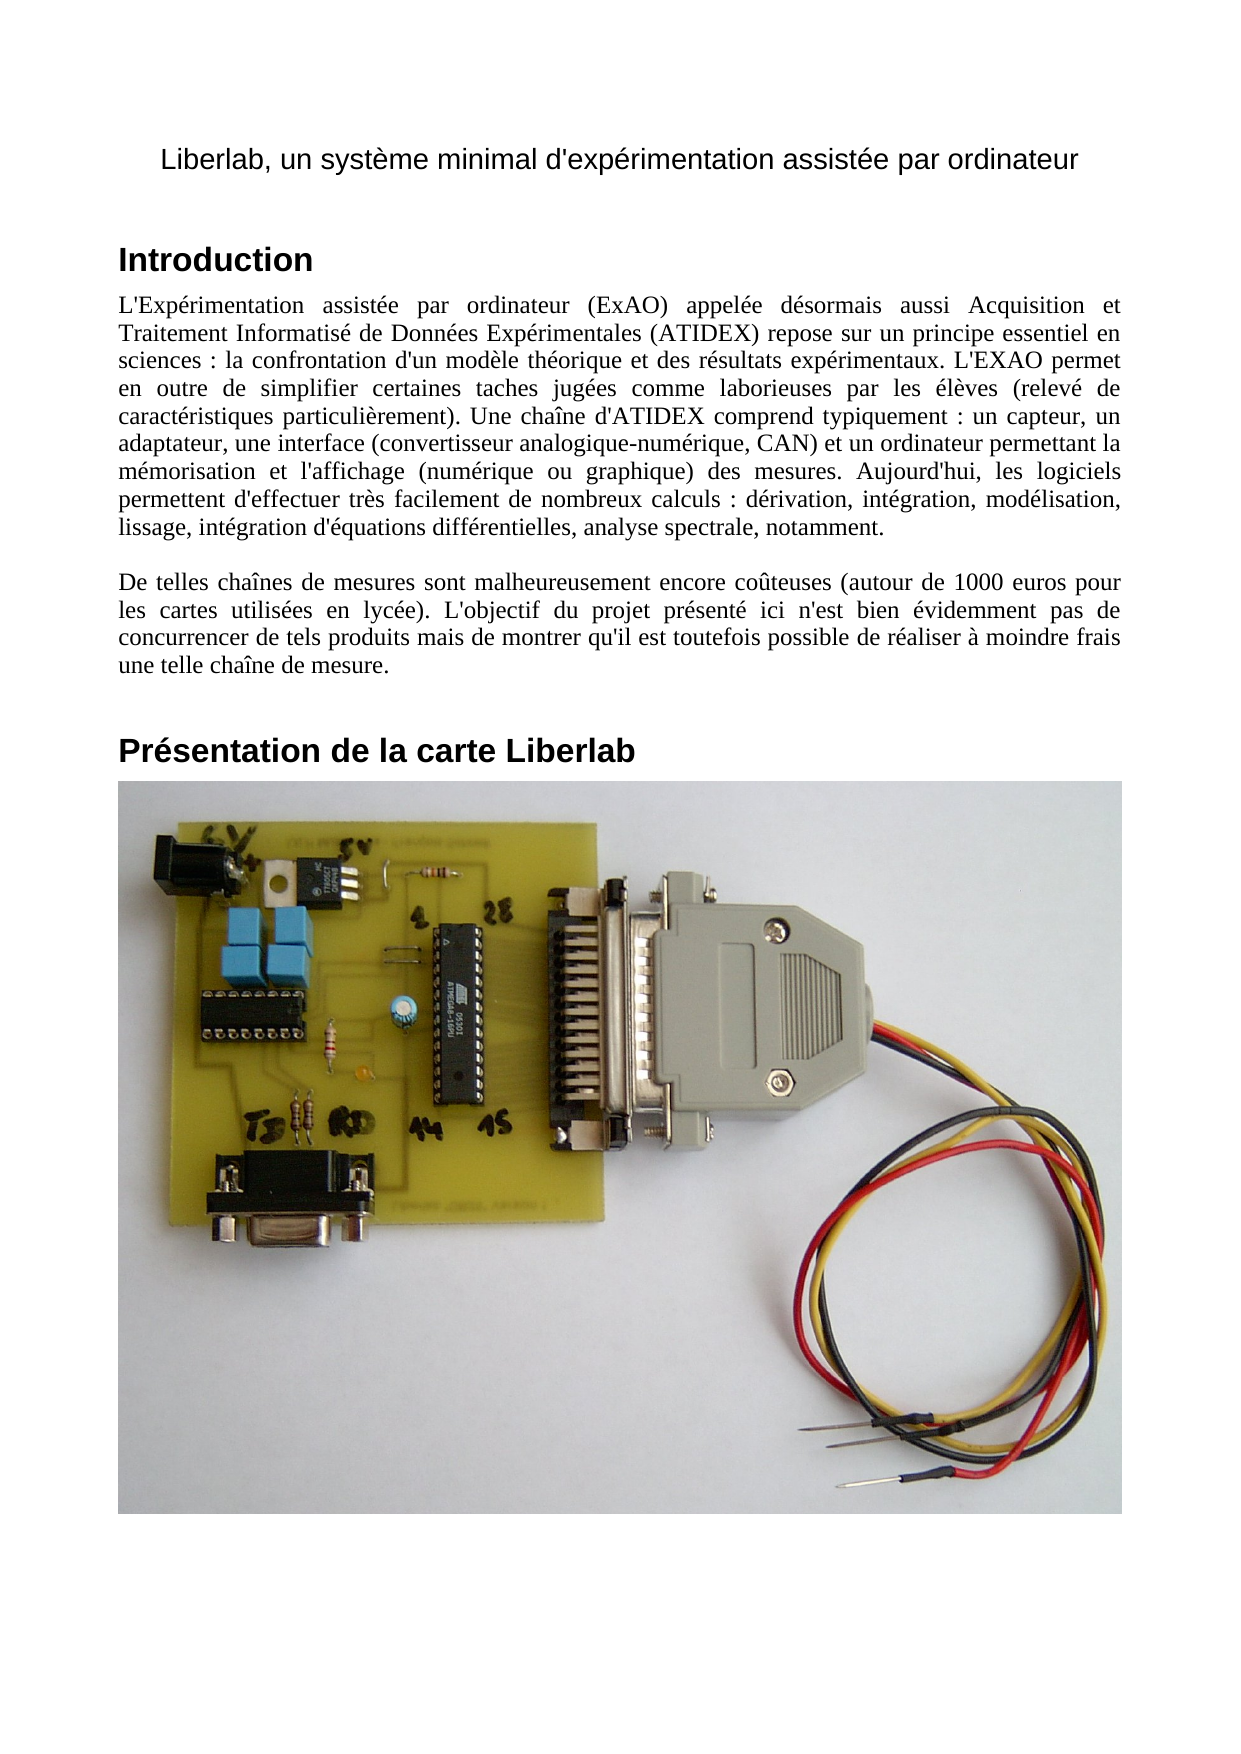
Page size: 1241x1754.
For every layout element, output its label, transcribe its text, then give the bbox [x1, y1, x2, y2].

text De telles chaînes de mesures sont malheureusement encore coûteuses (autour de 1000 euros pour les cartes utilisées en lycée). L'objectif du projet présenté ici n'est bien évidemment pas de concurrencer de tels produits mais de montrer qu'il est toutefois possible de réaliser à moindre frais une telle chaîne de mesure. [118, 568, 1122, 679]
text L'Expérimentation assistée par ordinateur (ExAO) appelée désormais aussi Acquisition et Traitement Informatisé de Données Expérimentales (ATIDEX) repose sur un principe essentiel en sciences : la confrontation d'un modèle théorique et des résultats expérimentaux. L'EXAO permet en outre de simplifier certaines taches jugées comme laborieuses par les élèves (relevé de caractéristiques particulièrement). Une chaîne d'ATIDEX comprend typiquement : un capteur, un adaptateur, une interface (convertisseur analogique-numérique, CAN) et un ordinateur permettant la mémorisation et l'affichage (numérique ou graphique) des mesures. Aujourd'hui, les logiciels permettent d'effectuer très facilement de nombreux calculs : dérivation, intégration, modélisation, lissage, intégration d'équations différentielles, analyse spectrale, notamment. [118, 291, 1122, 540]
subtitle Présentation de la carte Liberlab [118, 732, 1122, 769]
picture [118, 781, 1122, 1514]
subtitle Liberlab, un système minimal d'expérimentation assistée par ordinateur [118, 143, 1122, 176]
subtitle Introduction [118, 241, 1122, 278]
